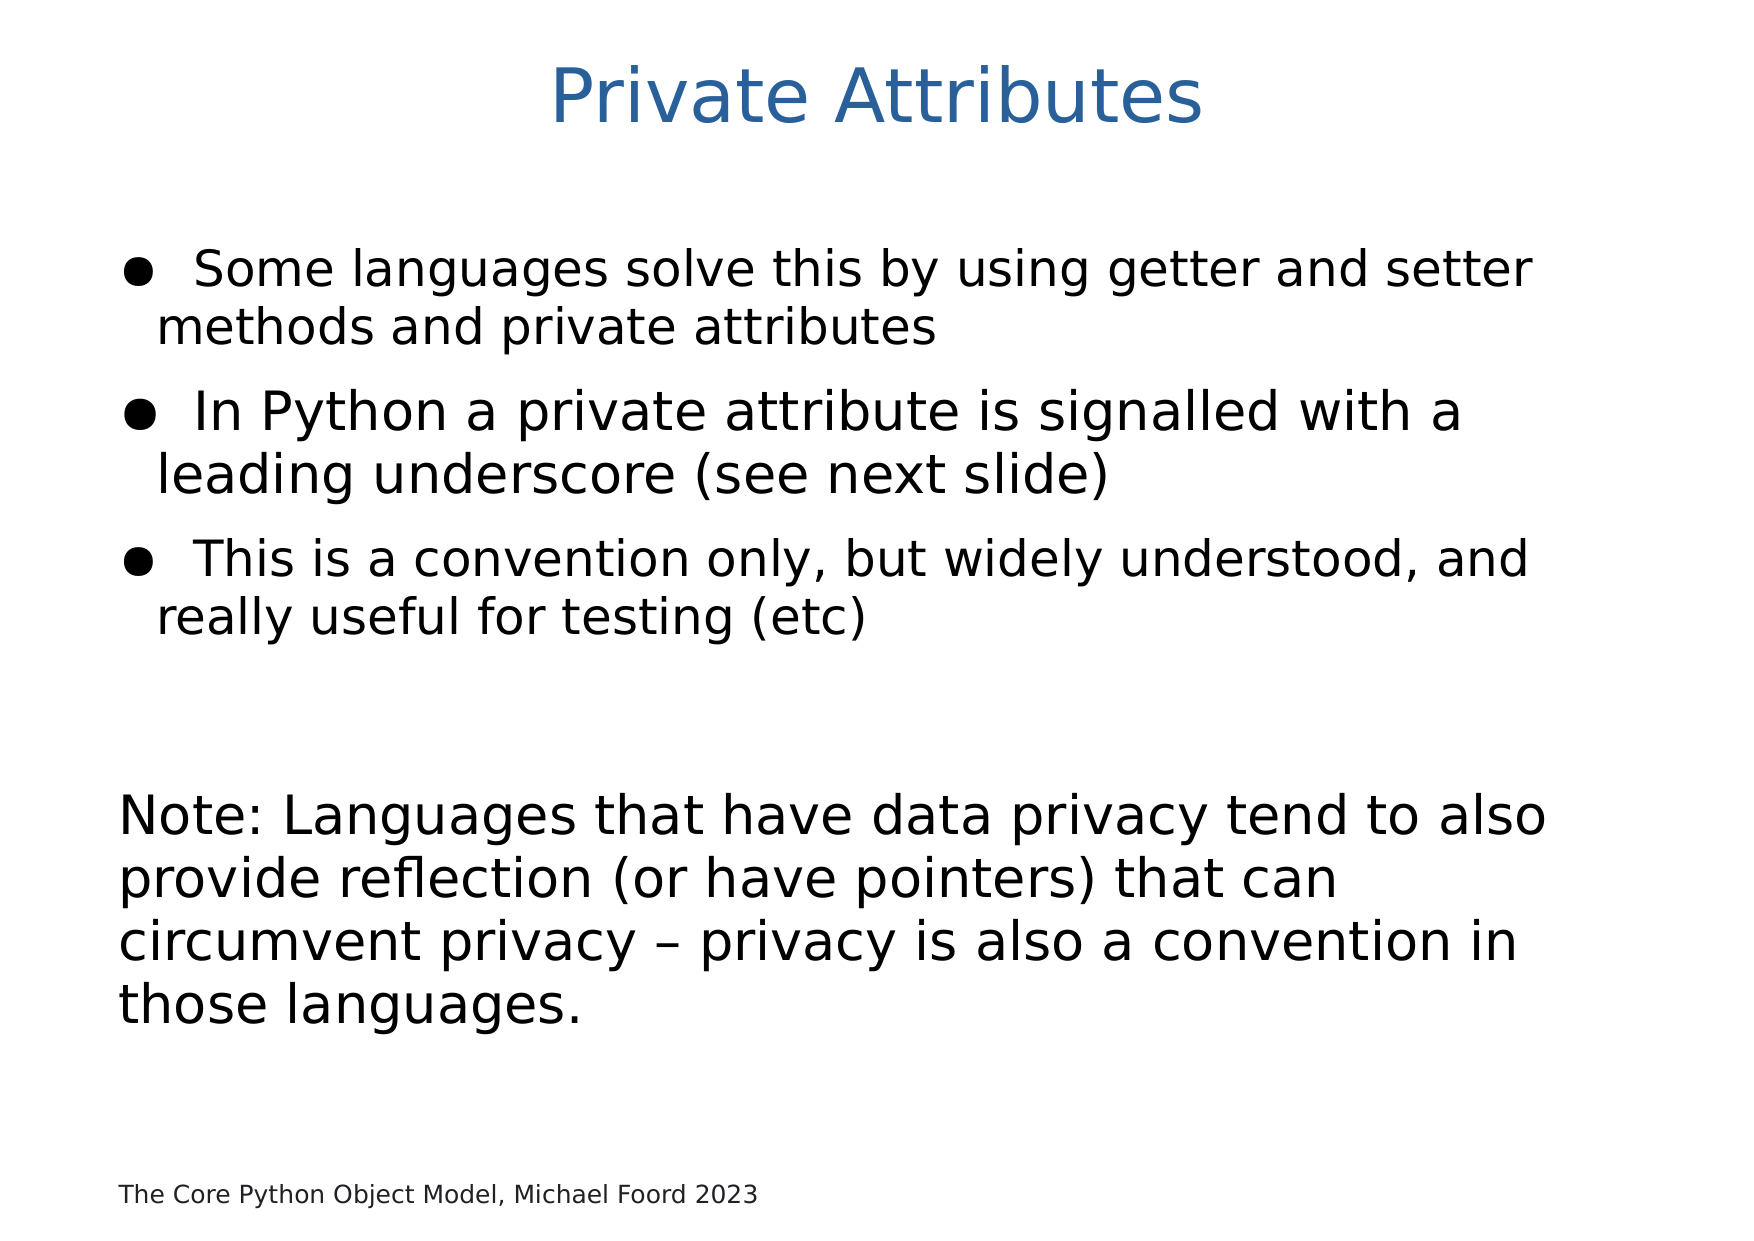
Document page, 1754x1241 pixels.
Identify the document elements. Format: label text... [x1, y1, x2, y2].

text Note: Languages that have data privacy tend to also provide reflection (or have pointers) that can circumvent privacy – privacy is also a convention in those languages. [118, 784, 1636, 1036]
list This is a convention only, but widely understood, and really useful for testing (etc) [118, 529, 1636, 646]
list Some languages solve this by using getter and setter methods and private attributes [118, 239, 1636, 356]
text Private Attributes [118, 53, 1636, 140]
list In Python a private attribute is signalled with a leading underscore (see next slide) [118, 380, 1636, 506]
